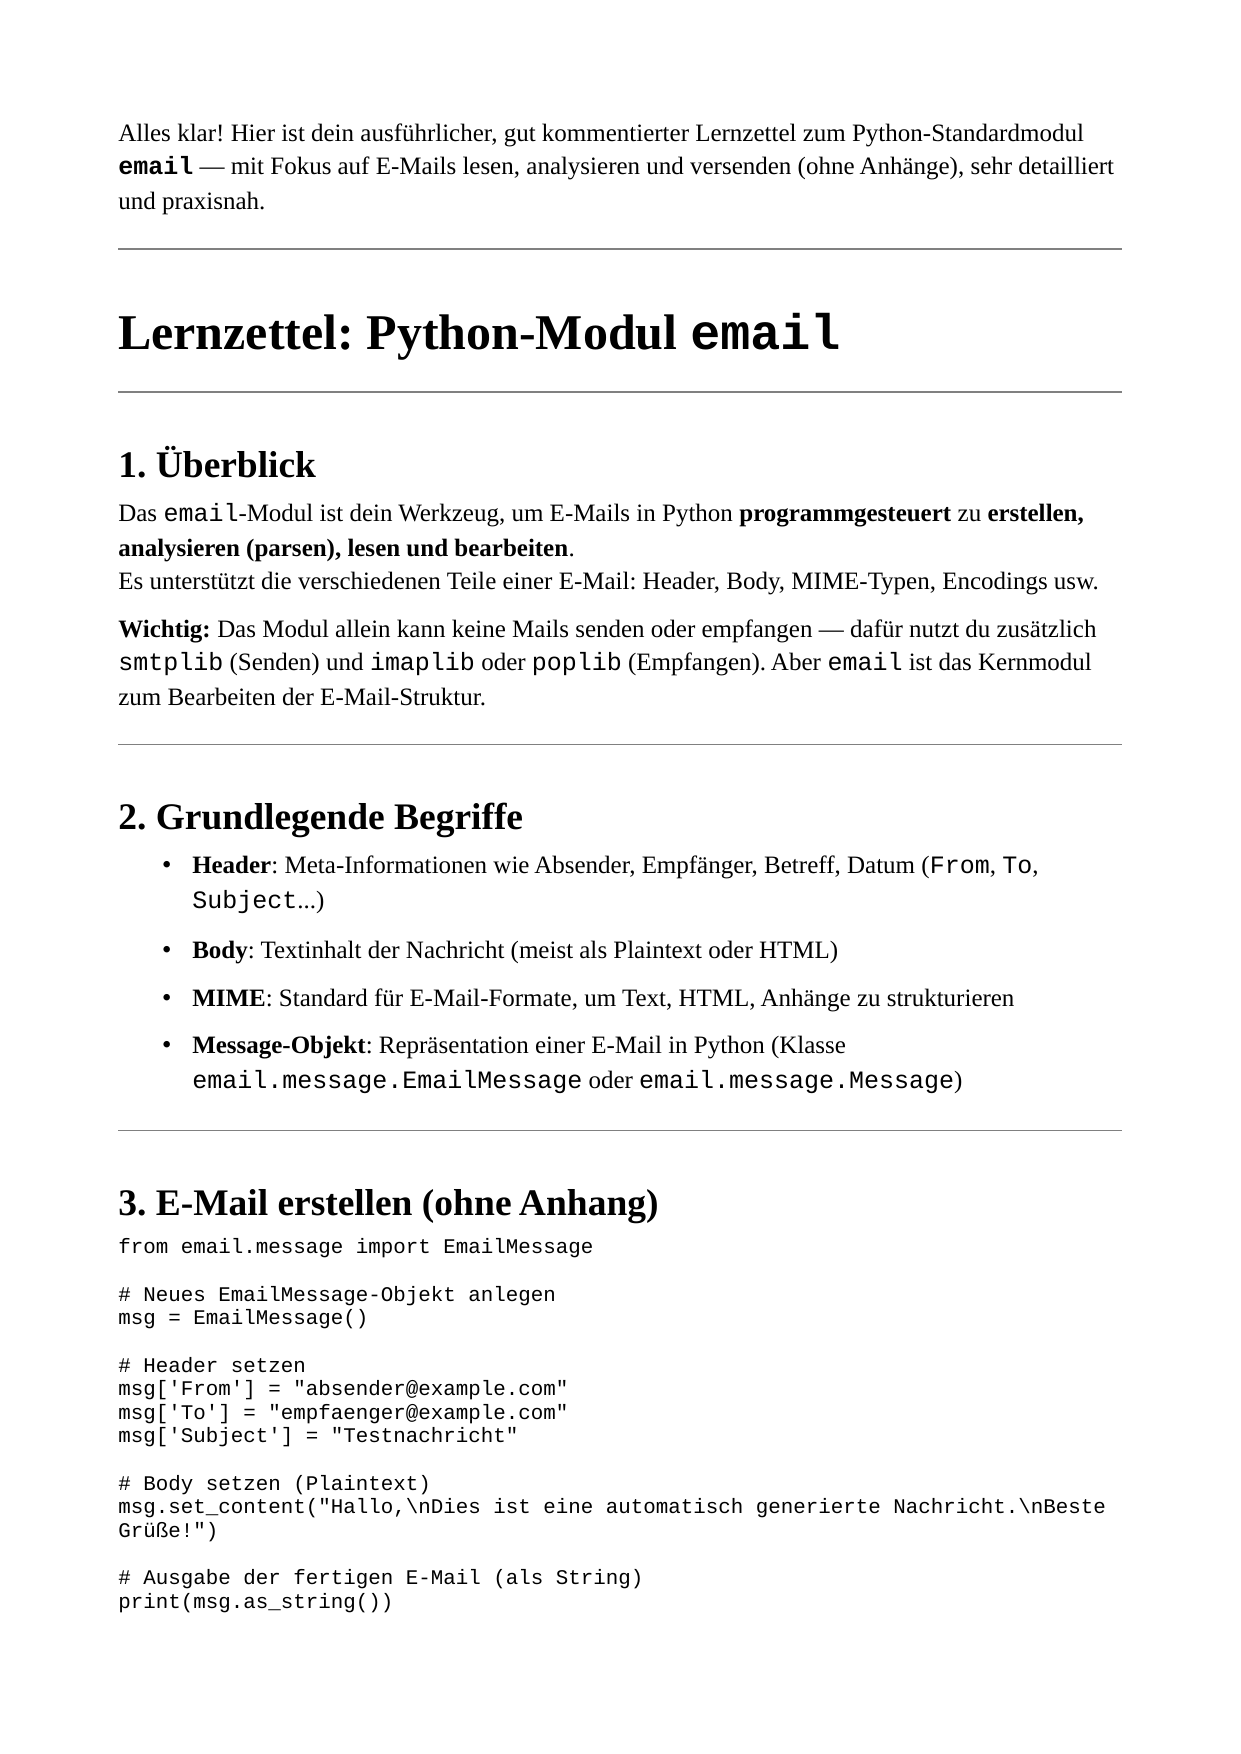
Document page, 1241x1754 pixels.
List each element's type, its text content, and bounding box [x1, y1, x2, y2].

text # Header setzen [118, 1354, 1122, 1378]
subtitle 3. E-Mail erstellen (ohne Anhang) [118, 1181, 1122, 1224]
text from email.message import EmailMessage [118, 1236, 1122, 1260]
text # Ausgabe der fertigen E-Mail (als String) [118, 1567, 1122, 1591]
subtitle 1. Überblick [118, 442, 1122, 486]
list Body: Textinhalt der Nachricht (meist als Plaintext oder HTML) [162, 935, 1122, 964]
list Header: Meta-Informationen wie Absender, Empfänger, Betreff, Datum (From, To, Subject...) [162, 850, 1122, 916]
list Message-Objekt: Repräsentation einer E-Mail in Python (Klasse email.message.EmailMessage oder email.message.Message) [162, 1031, 1122, 1096]
text msg['To'] = "empfaenger@example.com" [118, 1402, 1122, 1426]
text msg = EmailMessage() [118, 1307, 1122, 1331]
text Alles klar! Hier ist dein ausführlicher, gut kommentierter Lernzettel zum Python-Standardmodul email — mit Fokus auf E-Mails lesen, analysieren und versenden (ohne Anhänge), sehr detailliert und praxisnah. [118, 118, 1122, 215]
text # Neues EmailMessage-Objekt anlegen [118, 1284, 1122, 1307]
text msg.set_content("Hallo,\nDies ist eine automatisch generierte Nachricht.\nBeste Grüße!") [118, 1496, 1122, 1544]
text msg['From'] = "absender@example.com" [118, 1378, 1122, 1402]
text print(msg.as_string()) [118, 1591, 1122, 1615]
list MIME: Standard für E-Mail-Formate, um Text, HTML, Anhänge zu strukturieren [162, 983, 1122, 1012]
text Wichtig: Das Modul allein kann keine Mails senden oder empfangen — dafür nutzt du zusätzlich smtplib (Senden) und imaplib oder poplib (Empfangen). Aber email ist das Kernmodul zum Bearbeiten der E-Mail-Struktur. [118, 614, 1122, 711]
text # Body setzen (Plaintext) [118, 1473, 1122, 1496]
text Das email-Modul ist dein Werkzeug, um E-Mails in Python programmgesteuert zu erstellen, analysieren (parsen), lesen und bearbeiten. Es unterstützt die verschiedenen Teile einer E-Mail: Header, Body, MIME-Typen, Encodings usw. [118, 498, 1122, 595]
subtitle 2. Grundlegende Begriffe [118, 794, 1122, 838]
text msg['Subject'] = "Testnachricht" [118, 1426, 1122, 1449]
subtitle Lernzettel: Python-Modul email [118, 303, 1122, 365]
